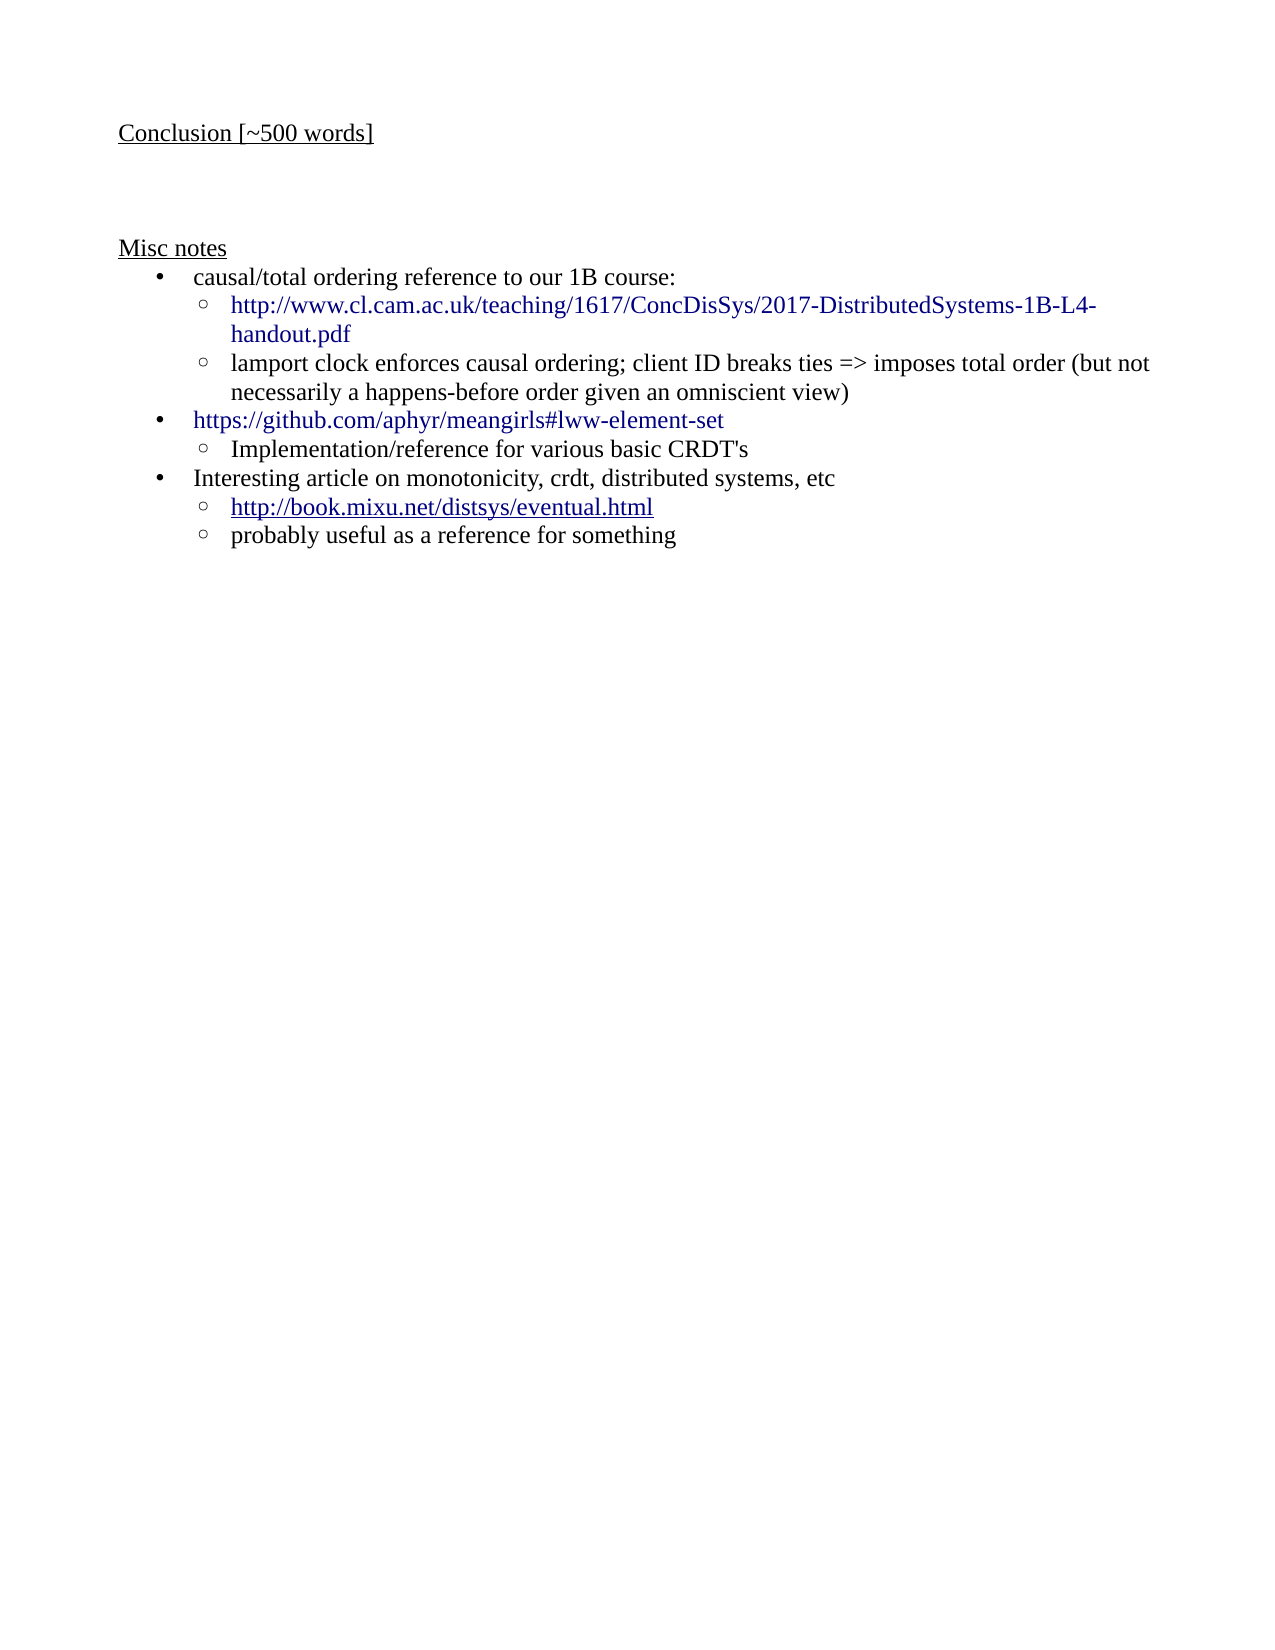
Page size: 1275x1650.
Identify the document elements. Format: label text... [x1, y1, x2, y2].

list http://www.cl.cam.ac.uk/teaching/1617/ConcDisSys/2017-DistributedSystems-1B-L4-handout.pdf [193, 291, 1157, 348]
text Conclusion [~500 words] [118, 118, 1157, 147]
list causal/total ordering reference to our 1B course: [156, 262, 1157, 291]
list probably useful as a reference for something [193, 521, 1157, 549]
list Implementation/reference for various basic CRDT's [193, 434, 1157, 463]
list http://book.mixu.net/distsys/eventual.html [193, 492, 1157, 521]
list https://github.com/aphyr/meangirls#lww-element-set [156, 406, 1157, 434]
list lamport clock enforces causal ordering; client ID breaks ties => imposes total order (but not necessarily a happens-before order given an omniscient view) [193, 348, 1157, 406]
text Misc notes [118, 233, 1157, 262]
list Interesting article on monotonicity, crdt, distributed systems, etc [156, 463, 1157, 492]
